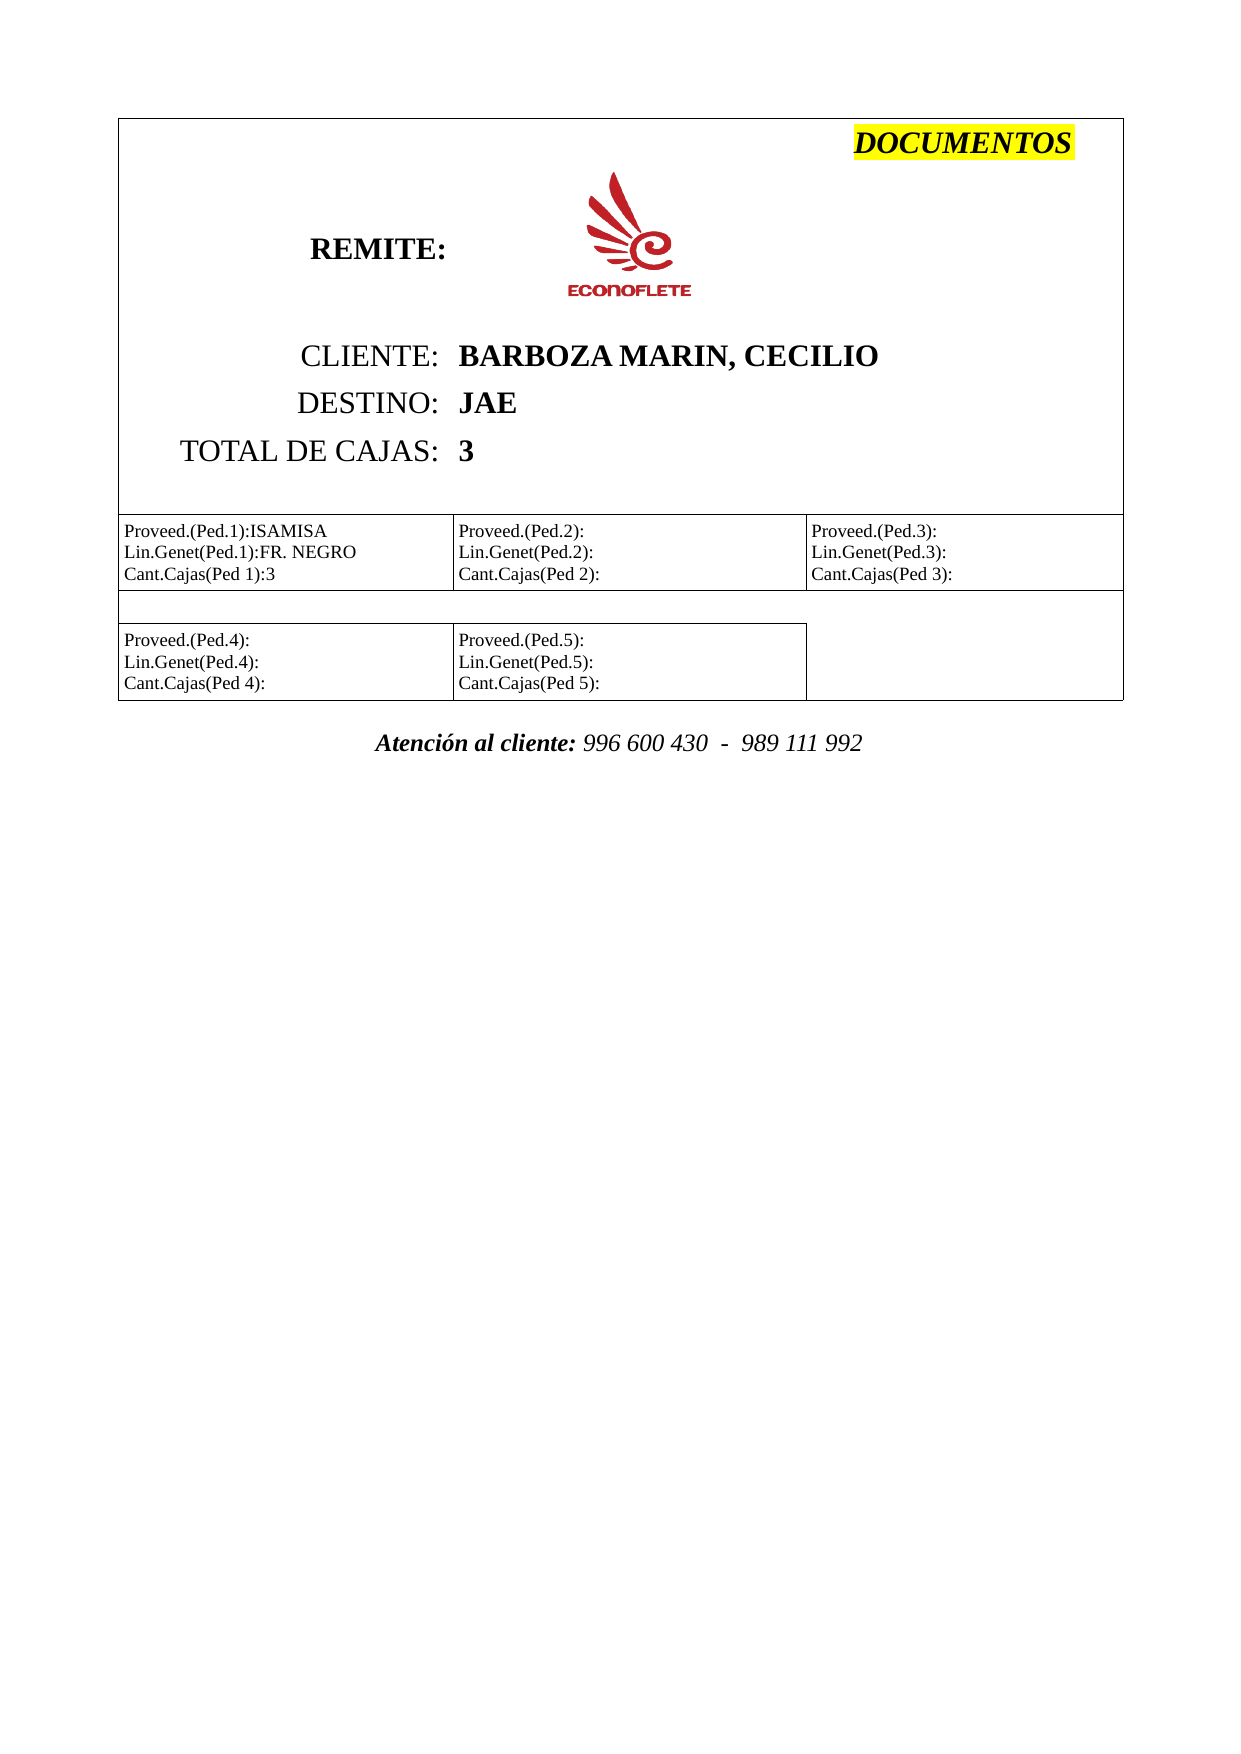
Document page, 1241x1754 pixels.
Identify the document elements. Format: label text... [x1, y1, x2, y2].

table_cell [806, 591, 1123, 623]
table_cell [119, 591, 453, 623]
table_cell [119, 474, 453, 514]
table_cell REMITE: [119, 166, 453, 332]
table_cell [453, 591, 806, 623]
text Atención al cliente: 996 600 430 - 989 111 992 [118, 728, 1122, 757]
table_cell [453, 166, 806, 332]
table_cell CLIENTE: [119, 332, 453, 379]
table_cell [807, 623, 1123, 699]
table_cell Proveed.(Ped.4): Lin.Genet(Ped.4): Cant.Cajas(Ped 4): [119, 624, 453, 699]
table_cell [806, 379, 1123, 426]
picture [552, 171, 707, 297]
table_cell BARBOZA MARIN, CECILIO [453, 332, 1123, 379]
table_header [119, 119, 453, 166]
table_cell Proveed.(Ped.3): Lin.Genet(Ped.3): Cant.Cajas(Ped 3): [807, 515, 1123, 590]
table_cell DESTINO: [119, 379, 453, 426]
table_header DOCUMENTOS [806, 119, 1123, 166]
table_cell Proveed.(Ped.1):ISAMISA Lin.Genet(Ped.1):FR. NEGRO Cant.Cajas(Ped 1):3 [119, 515, 453, 590]
table_cell 3 [453, 426, 1123, 474]
table_cell [806, 474, 1123, 514]
table_cell Proveed.(Ped.2): Lin.Genet(Ped.2): Cant.Cajas(Ped 2): [454, 515, 806, 590]
table_cell [453, 474, 806, 514]
table_cell TOTAL DE CAJAS: [119, 426, 453, 474]
table_cell [806, 166, 1123, 332]
table_cell JAE [453, 379, 806, 426]
table_header [453, 119, 806, 166]
table_cell Proveed.(Ped.5): Lin.Genet(Ped.5): Cant.Cajas(Ped 5): [454, 624, 806, 699]
